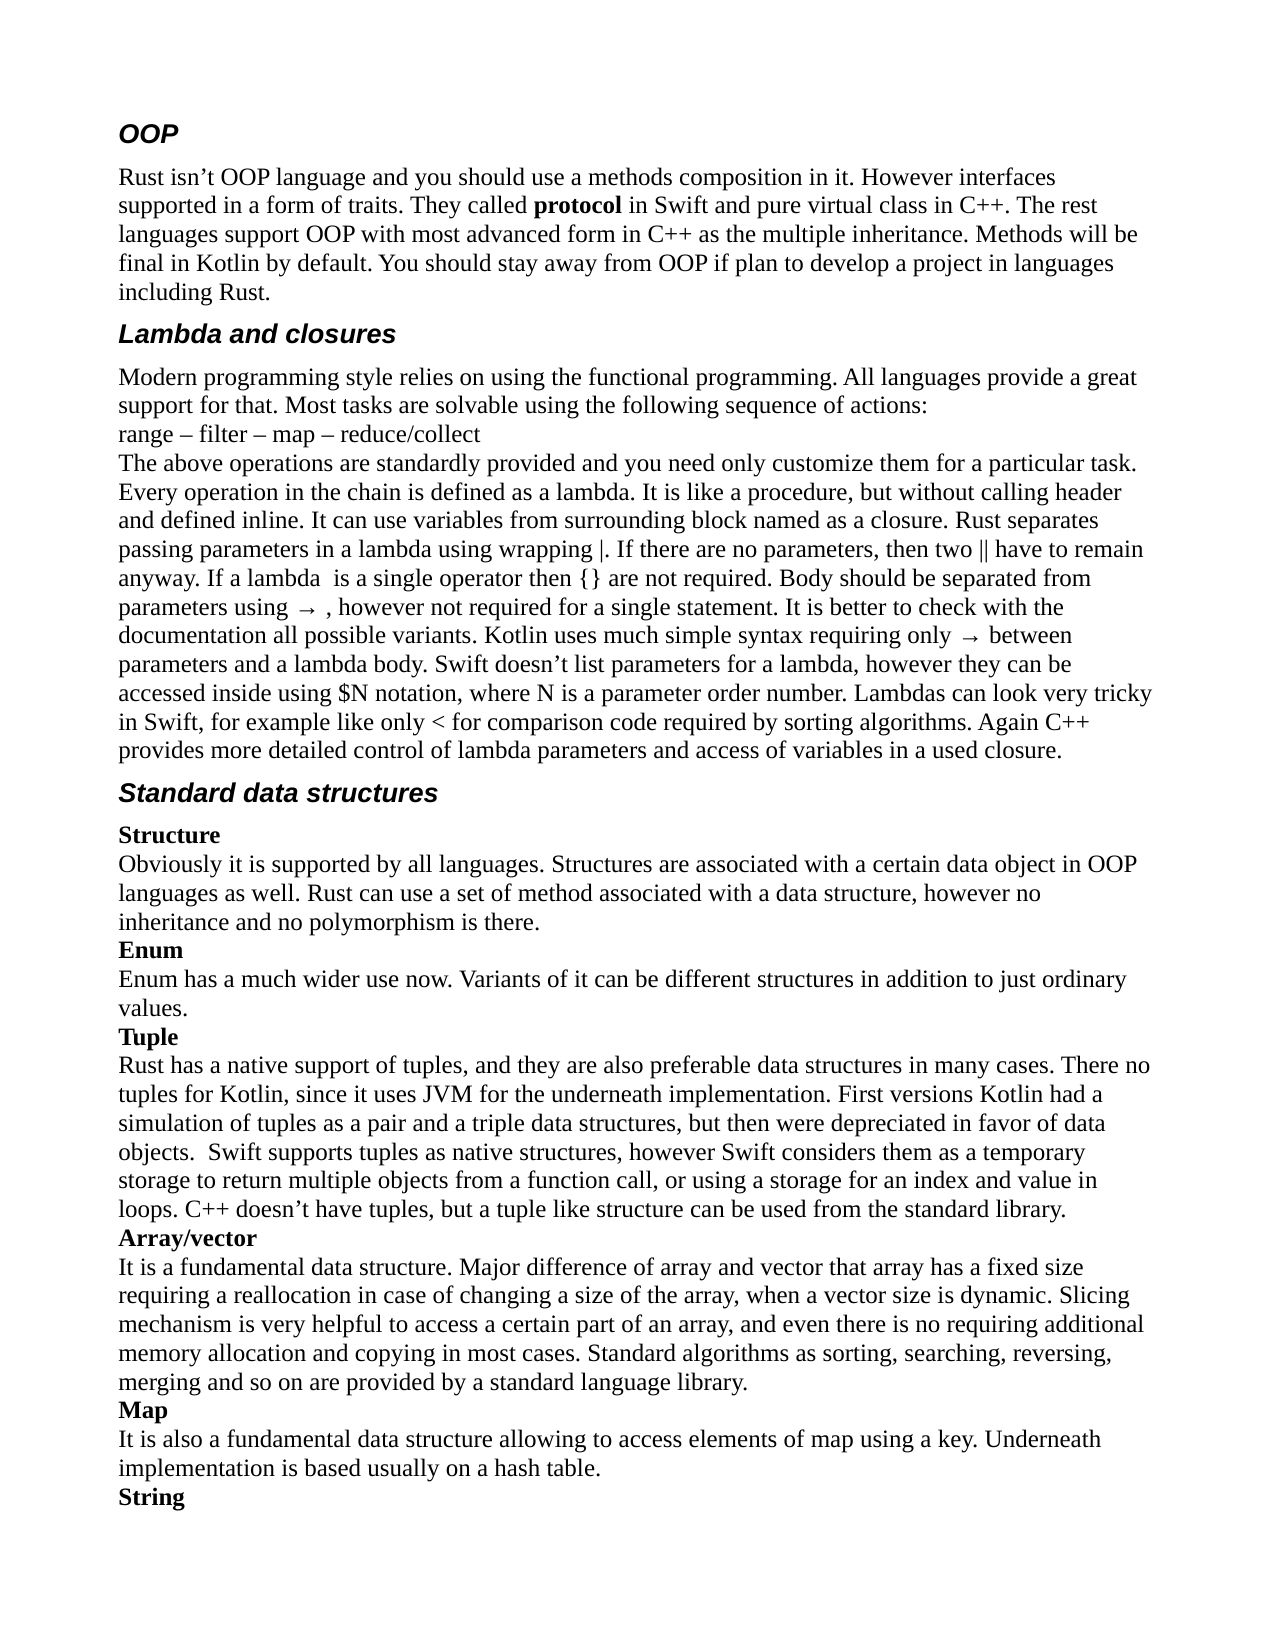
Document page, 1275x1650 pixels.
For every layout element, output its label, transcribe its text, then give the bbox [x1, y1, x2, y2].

text Rust has a native support of tuples, and they are also preferable data structures in many cases. There no tuples for Kotlin, since it uses JVM for the underneath implementation. First versions Kotlin had a simulation of tuples as a pair and a triple data structures, but then were depreciated in favor of data objects. Swift supports tuples as native structures, however Swift considers them as a temporary storage to return multiple objects from a function call, or using a storage for an index and value in loops. C++ doesn’t have tuples, but a tuple like structure can be used from the standard library. [118, 1051, 1157, 1223]
subtitle Lambda and closures [118, 318, 1157, 349]
subtitle OOP [118, 118, 1157, 149]
text Array/vector [118, 1223, 1157, 1252]
text Map [118, 1396, 1157, 1424]
text It is also a fundamental data structure allowing to access elements of map using a key. Underneath implementation is based usually on a hash table. [118, 1424, 1157, 1482]
text Rust isn’t OOP language and you should use a methods composition in it. However interfaces supported in a form of traits. They called protocol in Swift and pure virtual class in C++. The rest languages support OOP with most advanced form in C++ as the multiple inheritance. Methods will be final in Kotlin by default. You should stay away from OOP if plan to develop a project in languages including Rust. [118, 162, 1157, 306]
text It is a fundamental data structure. Major difference of array and vector that array has a fixed size requiring a reallocation in case of changing a size of the array, when a vector size is dynamic. Slicing mechanism is very helpful to access a certain part of an array, and even there is no requiring additional memory allocation and copying in most cases. Standard algorithms as sorting, searching, reversing, merging and so on are provided by a standard language library. [118, 1252, 1157, 1396]
text The above operations are standardly provided and you need only customize them for a particular task. Every operation in the chain is defined as a lambda. It is like a procedure, but without calling header and defined inline. It can use variables from surrounding block named as a closure. Rust separates passing parameters in a lambda using wrapping |. If there are no parameters, then two || have to remain anyway. If a lambda is a single operator then {} are not required. Body should be separated from parameters using → , however not required for a single statement. It is better to check with the documentation all possible variants. Kotlin uses much simple syntax requiring only → between parameters and a lambda body. Swift doesn’t list parameters for a lambda, however they can be accessed inside using $N notation, where N is a parameter order number. Lambdas can look very tricky in Swift, for example like only < for comparison code required by sorting algorithms. Again C++ provides more detailed control of lambda parameters and access of variables in a used closure. [118, 448, 1157, 764]
subtitle Standard data structures [118, 777, 1157, 808]
text range – filter – map – reduce/collect [118, 419, 1157, 448]
text Obviously it is supported by all languages. Structures are associated with a certain data object in OOP languages as well. Rust can use a set of method associated with a data structure, however no inheritance and no polymorphism is there. [118, 849, 1157, 936]
text Structure [118, 821, 1157, 849]
text Tuple [118, 1022, 1157, 1051]
text String [118, 1482, 1157, 1511]
text Enum [118, 936, 1157, 964]
text Enum has a much wider use now. Variants of it can be different structures in addition to just ordinary values. [118, 964, 1157, 1022]
text Modern programming style relies on using the functional programming. All languages provide a great support for that. Most tasks are solvable using the following sequence of actions: [118, 362, 1157, 419]
